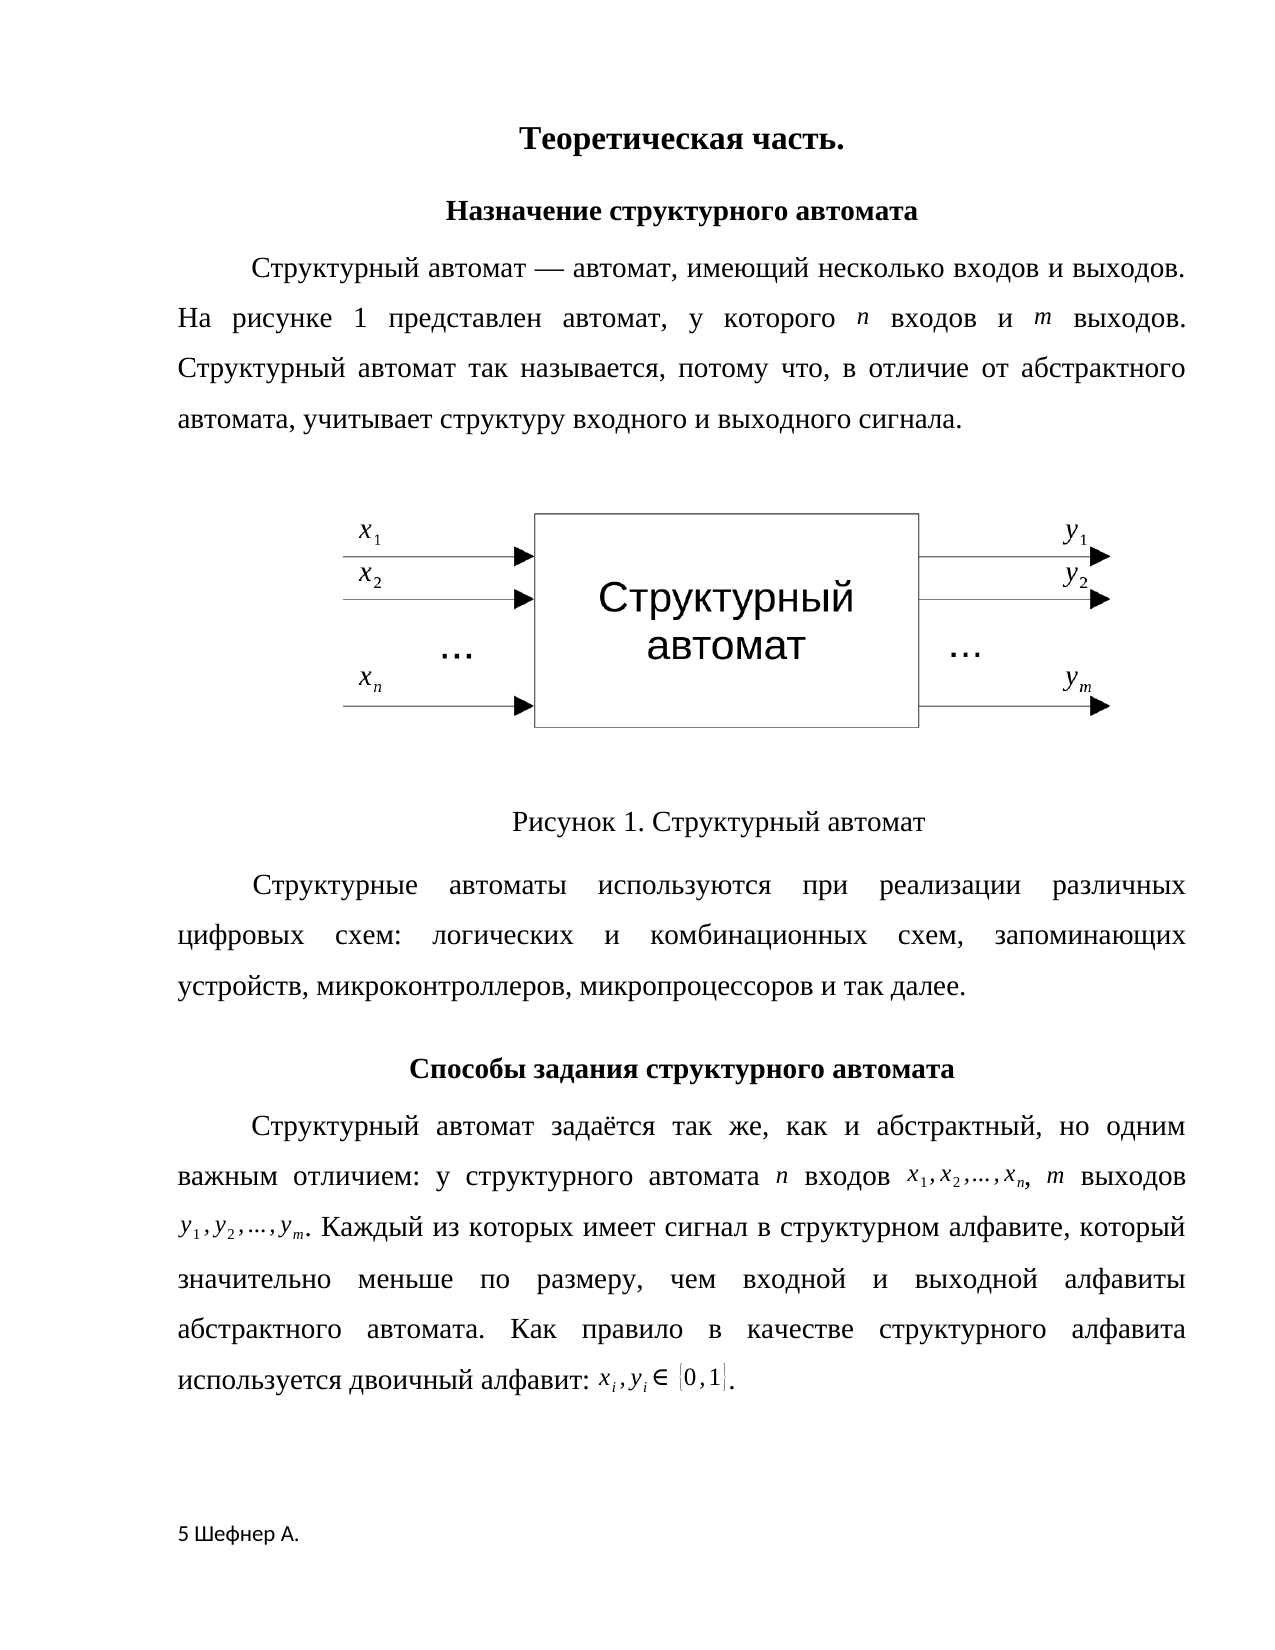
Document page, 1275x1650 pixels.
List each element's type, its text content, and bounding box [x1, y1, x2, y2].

text Структурный автомат — автомат, имеющий несколько входов и выходов. На рисунке 1 представлен автомат, у которого входов и выходов. Структурный автомат так называется, потому что, в отличие от абстрактного автомата, учитывает структуру входного и выходного сигнала. [177, 250, 1186, 434]
subtitle Теоретическая часть. [177, 118, 1186, 156]
text Структурный автомат задаётся так же, как и абстрактный, но одним важным отличием: у структурного автомата входов , выходов . Каждый из которых имеет сигнал в структурном алфавите, который значительно меньше по размеру, чем входной и выходной алфавиты абстрактного автомата. Как правило в качестве структурного алфавита используется двоичный алфавит: . [177, 1108, 1186, 1395]
subtitle Способы задания структурного автомата [177, 1051, 1186, 1085]
text Рисунок 1. Структурный автомат [177, 804, 1186, 838]
text Структурные автоматы используются при реализации различных цифровых схем: логических и комбинационных схем, запоминающих устройств, микроконтроллеров, микропроцессоров и так далее. [177, 867, 1186, 1001]
picture [294, 463, 1144, 780]
subtitle Назначение структурного автомата [177, 193, 1186, 226]
